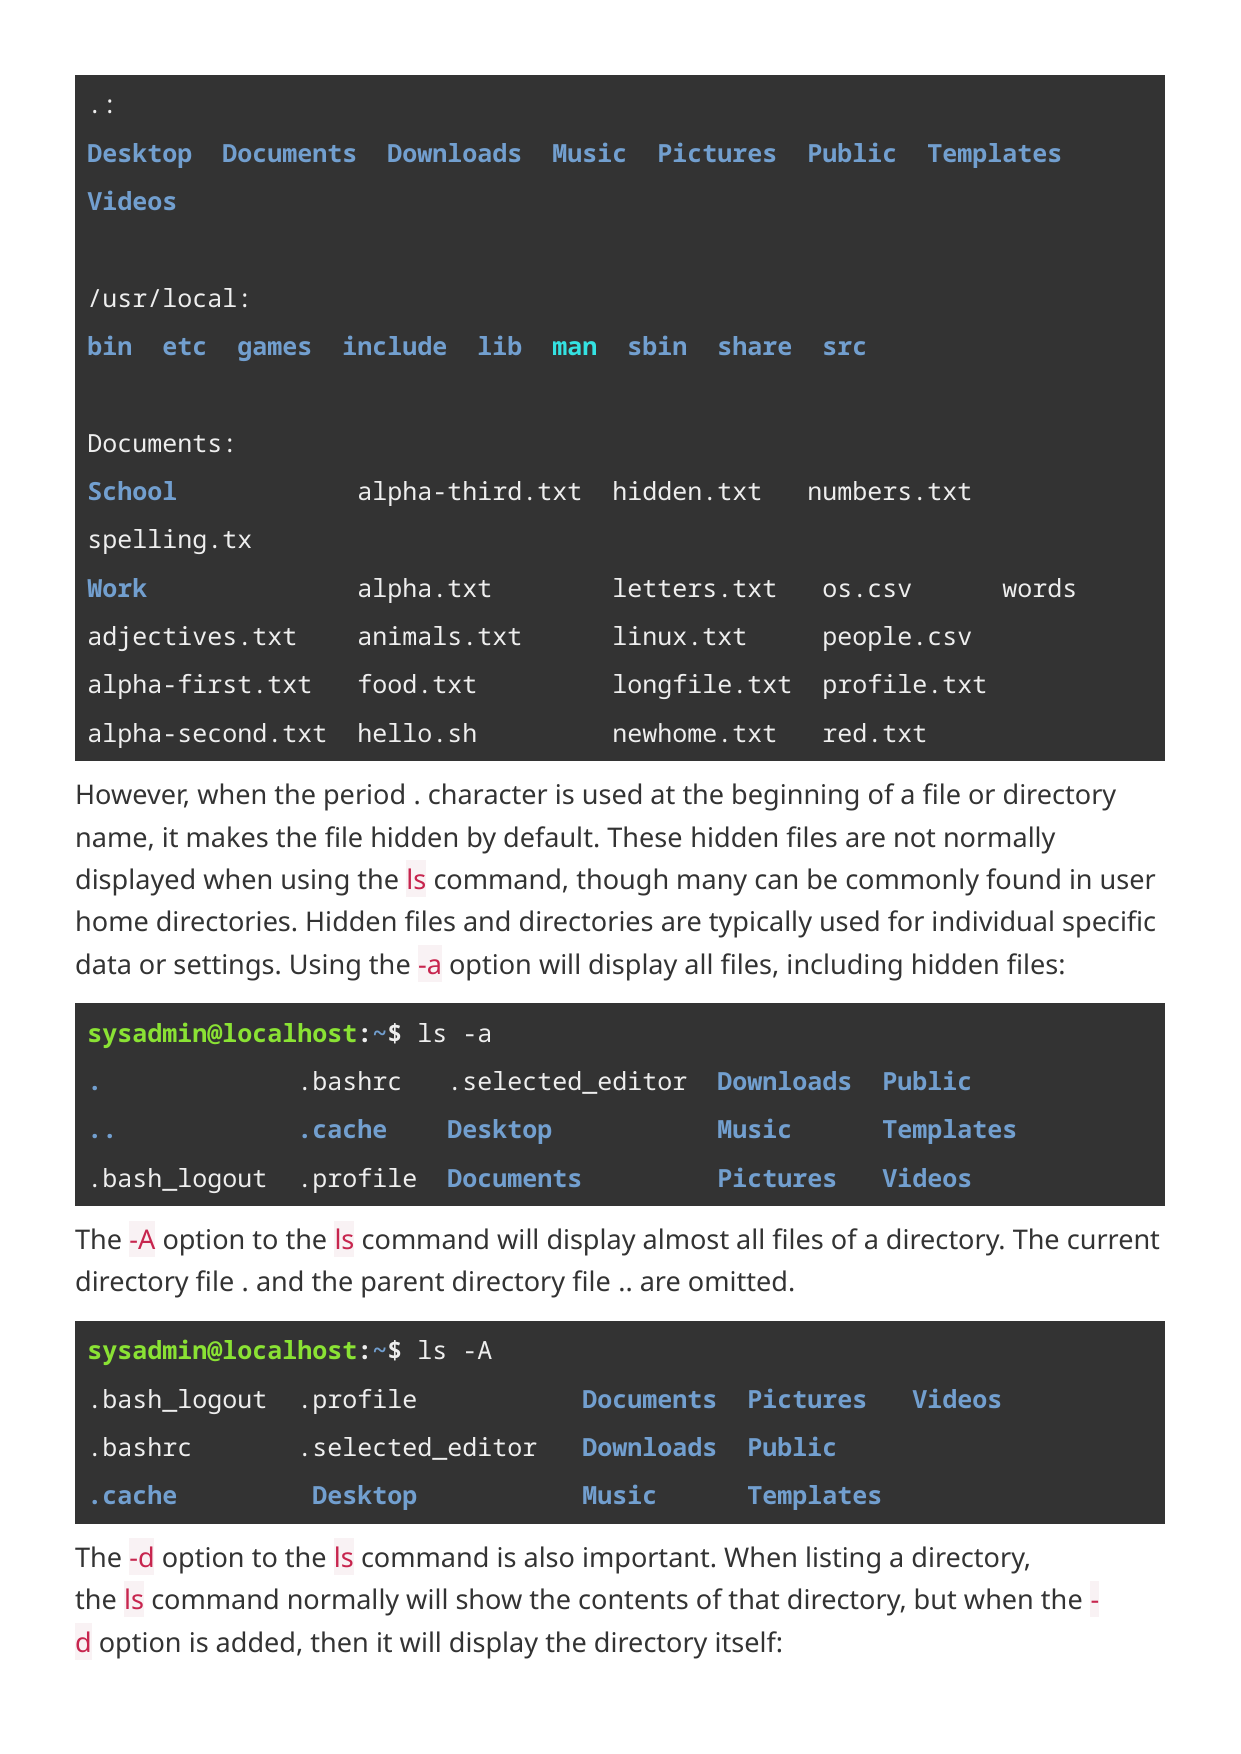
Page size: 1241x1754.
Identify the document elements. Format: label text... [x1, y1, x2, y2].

text . .bashrc .selected_editor Downloads Public [75, 1052, 1165, 1098]
text sysadmin@localhost:~$ ls -A [75, 1321, 1165, 1367]
text bin etc games include lib man sbin share src [75, 317, 1165, 363]
text The -d option to the ls command is also important. When listing a directory, the ls command normally will show the contents of that directory, but when the -d option is added, then it will display the directory itself: [75, 1538, 1165, 1660]
text alpha-first.txt food.txt longfile.txt profile.txt [75, 655, 1165, 701]
text Documents: [75, 413, 1165, 459]
text .. .cache Desktop Music Templates [75, 1100, 1165, 1146]
text The -A option to the ls command will display almost all files of a directory. The current directory file . and the parent directory file .. are omitted. [75, 1221, 1165, 1300]
text Work alpha.txt letters.txt os.csv words [75, 558, 1165, 604]
text sysadmin@localhost:~$ ls -a [75, 1003, 1165, 1049]
text School alpha-third.txt hidden.txt numbers.txt spelling.tx [75, 462, 1165, 556]
text However, when the period . character is used at the beginning of a file or directory name, it makes the file hidden by default. These hidden files are not normally displayed when using the ls command, though many can be commonly found in user home directories. Hidden files and directories are typically used for individual specific data or settings. Using the -a option will display all files, including hidden files: [75, 776, 1165, 982]
text .cache Desktop Music Templates [75, 1466, 1165, 1524]
text /usr/local: [75, 268, 1165, 314]
text .bash_logout .profile Documents Pictures Videos [75, 1148, 1165, 1206]
text .: [75, 75, 1165, 121]
text adjectives.txt animals.txt linux.txt people.csv [75, 607, 1165, 653]
text .bash_logout .profile Documents Pictures Videos [75, 1369, 1165, 1415]
text alpha-second.txt hello.sh newhome.txt red.txt [75, 703, 1165, 761]
text Desktop Documents Downloads Music Pictures Public Templates Videos [75, 123, 1165, 218]
text .bashrc .selected_editor Downloads Public [75, 1418, 1165, 1464]
